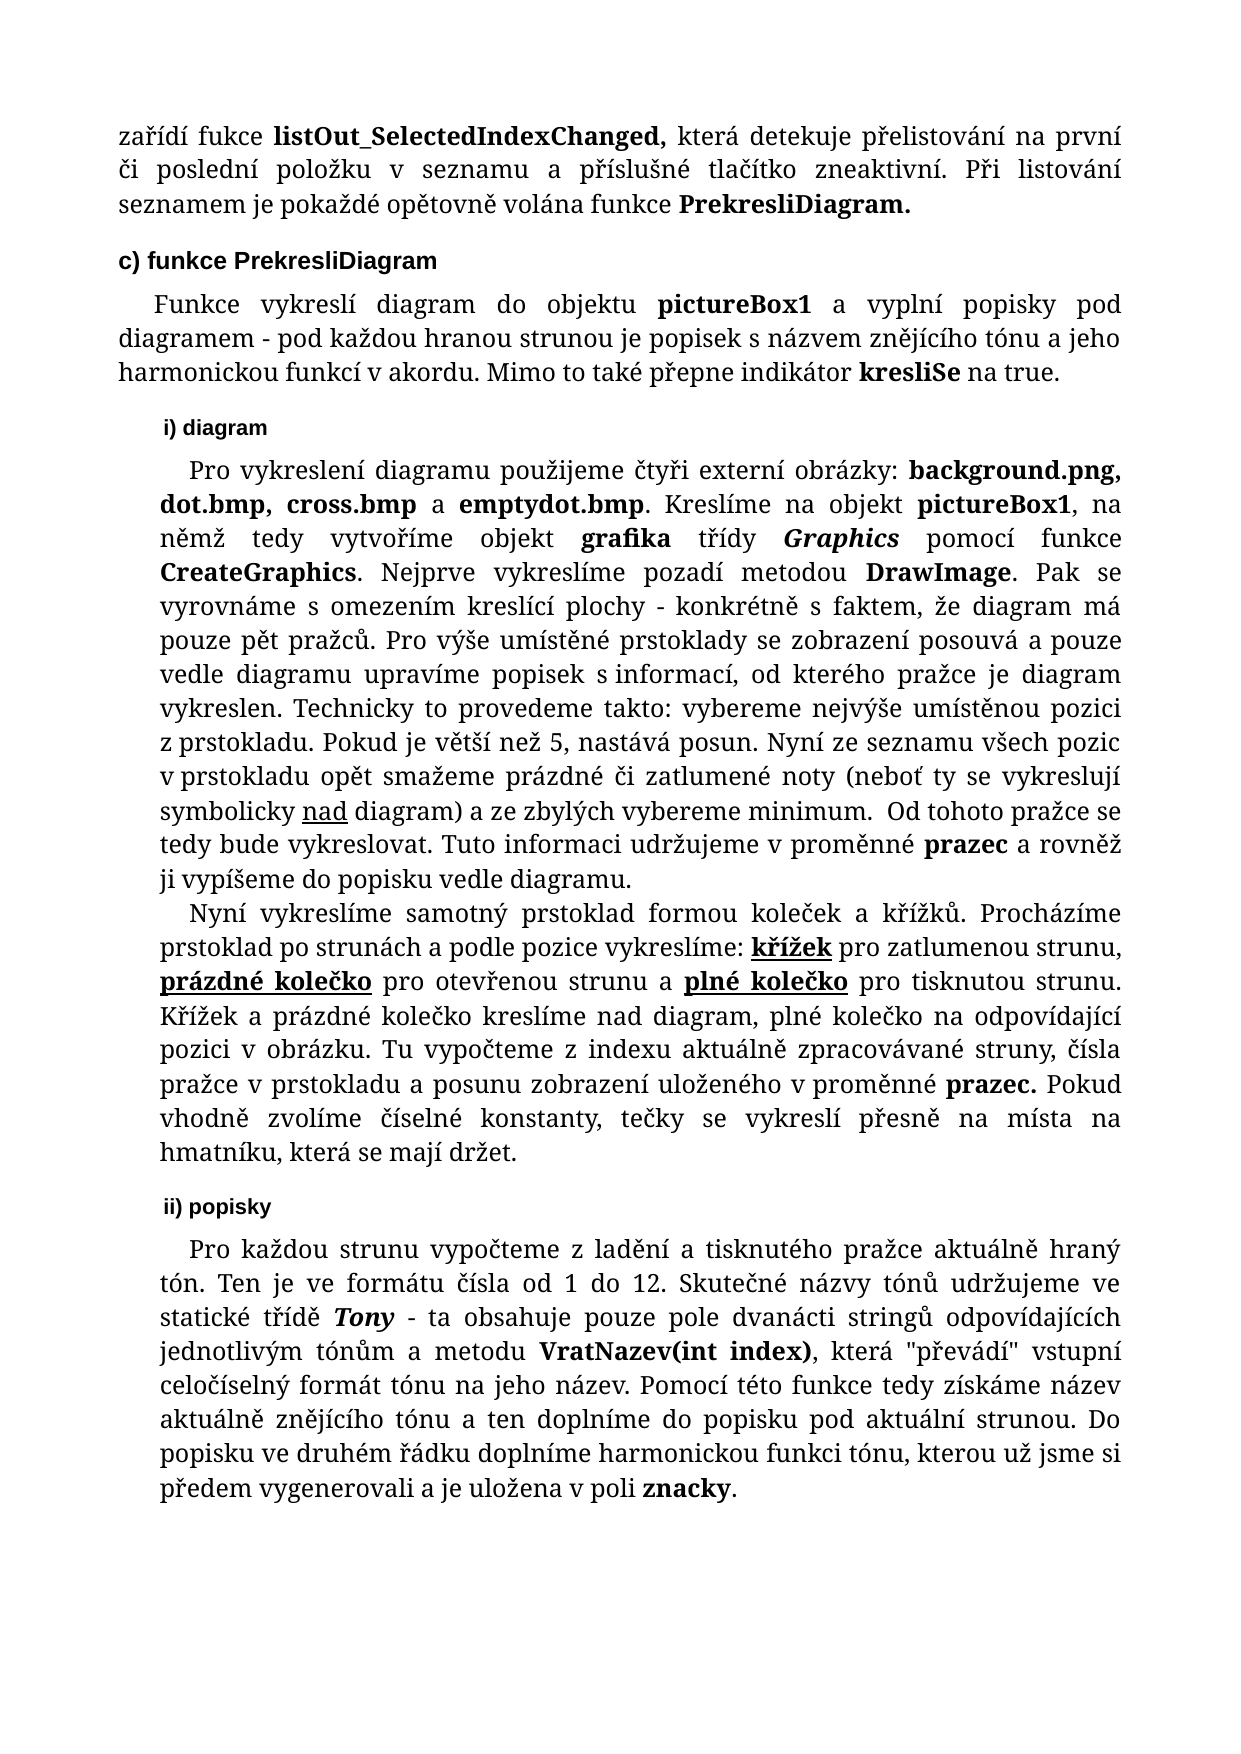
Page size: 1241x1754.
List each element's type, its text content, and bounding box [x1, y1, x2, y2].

subtitle ii) popisky [163, 1194, 1122, 1219]
text Nyní vykreslíme samotný prstoklad formou koleček a křížků. Procházíme prstoklad po strunách a podle pozice vykreslíme: křížek pro zatlumenou strunu, prázdné kolečko pro otevřenou strunu a plné kolečko pro tisknutou strunu. Křížek a prázdné kolečko kreslíme nad diagram, plné kolečko na odpovídající pozici v obrázku. Tu vypočteme z indexu aktuálně zpracovávané struny, čísla pražce v prstokladu a posunu zobrazení uloženého v proměnné prazec. Pokud vhodně zvolíme číselné konstanty, tečky se vykreslí přesně na místa na hmatníku, která se mají držet. [159, 896, 1122, 1168]
text Pro každou strunu vypočteme z ladění a tisknutého pražce aktuálně hraný tón. Ten je ve formátu čísla od 1 do 12. Skutečné názvy tónů udržujeme ve statické třídě Tony - ta obsahuje pouze pole dvanácti stringů odpovídajících jednotlivým tónům a metodu VratNazev(int index), která "převádí" vstupní celočíselný formát tónu na jeho název. Pomocí této funkce tedy získáme název aktuálně znějícího tónu a ten doplníme do popisku pod aktuální strunou. Do popisku ve druhém řádku doplníme harmonickou funkci tónu, kterou už jsme si předem vygenerovali a je uložena v poli znacky. [159, 1232, 1122, 1504]
subtitle c) funkce PrekresliDiagram [118, 246, 1122, 274]
subtitle i) diagram [163, 415, 1122, 440]
text Funkce vykreslí diagram do objektu pictureBox1 a vyplní popisky pod diagramem - pod každou hranou strunou je popisek s názvem znějícího tónu a jeho harmonickou funkcí v akordu. Mimo to také přepne indikátor kresliSe na true. [118, 287, 1122, 389]
text Pro vykreslení diagramu použijeme čtyři externí obrázky: background.png, dot.bmp, cross.bmp a emptydot.bmp. Kreslíme na objekt pictureBox1, na němž tedy vytvoříme objekt grafika třídy Graphics pomocí funkce CreateGraphics. Nejprve vykreslíme pozadí metodou DrawImage. Pak se vyrovnáme s omezením kreslící plochy - konkrétně s faktem, že diagram má pouze pět pražců. Pro výše umístěné prstoklady se zobrazení posouvá a pouze vedle diagramu upravíme popisek s informací, od kterého pražce je diagram vykreslen. Technicky to provedeme takto: vybereme nejvýše umístěnou pozici z prstokladu. Pokud je větší než 5, nastává posun. Nyní ze seznamu všech pozic v prstokladu opět smažeme prázdné či zatlumené noty (neboť ty se vykreslují symbolicky nad diagram) a ze zbylých vybereme minimum. Od tohoto pražce se tedy bude vykreslovat. Tuto informaci udržujeme v proměnné prazec a rovněž ji vypíšeme do popisku vedle diagramu. [159, 452, 1122, 895]
text zařídí fukce listOut_SelectedIndexChanged, která detekuje přelistování na první či poslední položku v seznamu a příslušné tlačítko zneaktivní. Při listování seznamem je pokaždé opětovně volána funkce PrekresliDiagram. [118, 118, 1122, 220]
